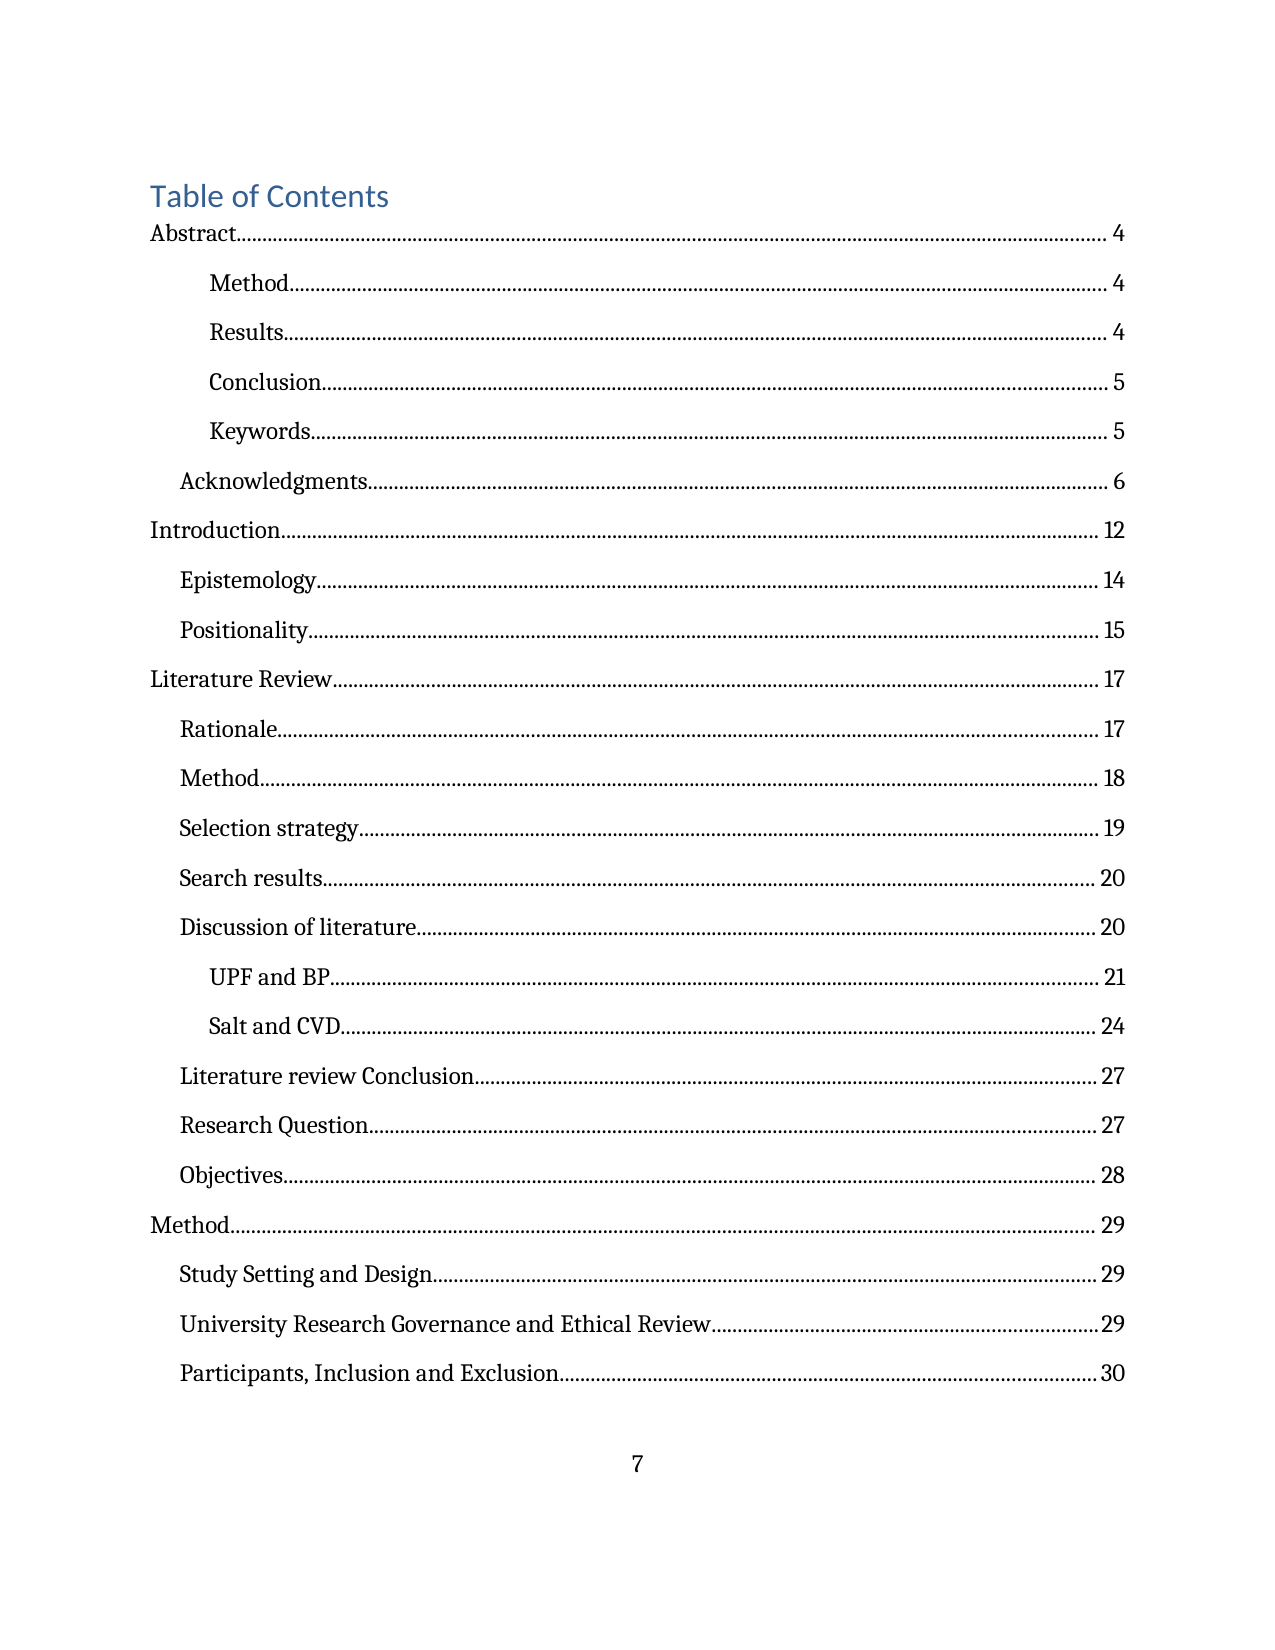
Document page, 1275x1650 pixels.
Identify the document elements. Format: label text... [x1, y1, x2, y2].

text Results 4 [209, 318, 1125, 347]
text Search results 20 [179, 863, 1125, 892]
text Conclusion 5 [209, 368, 1125, 396]
subtitle Table of Contents [150, 175, 1125, 216]
text Literature Review 17 [150, 665, 1125, 694]
text Positionality 15 [179, 616, 1125, 644]
text Study Setting and Design 29 [179, 1260, 1125, 1289]
text Method 29 [150, 1211, 1125, 1239]
text Participants, Inclusion and Exclusion 30 [179, 1359, 1125, 1388]
text Keywords 5 [209, 417, 1125, 446]
text Rationale 17 [179, 715, 1125, 743]
text Acknowledgments 6 [179, 467, 1125, 496]
text Selection strategy 19 [179, 814, 1125, 843]
text Discussion of literature 20 [179, 913, 1125, 942]
text Salt and CVD 24 [209, 1012, 1125, 1041]
text Method 18 [179, 764, 1125, 793]
text Objectives 28 [179, 1161, 1125, 1190]
text Epistemology 14 [179, 566, 1125, 595]
text Literature review Conclusion 27 [179, 1062, 1125, 1091]
text University Research Governance and Ethical Review 29 [179, 1310, 1125, 1338]
text Method 4 [209, 268, 1125, 297]
text UPF and BP 21 [209, 963, 1125, 991]
text Introduction 12 [150, 516, 1125, 545]
text Research Question 27 [179, 1111, 1125, 1140]
text Abstract 4 [150, 219, 1125, 248]
